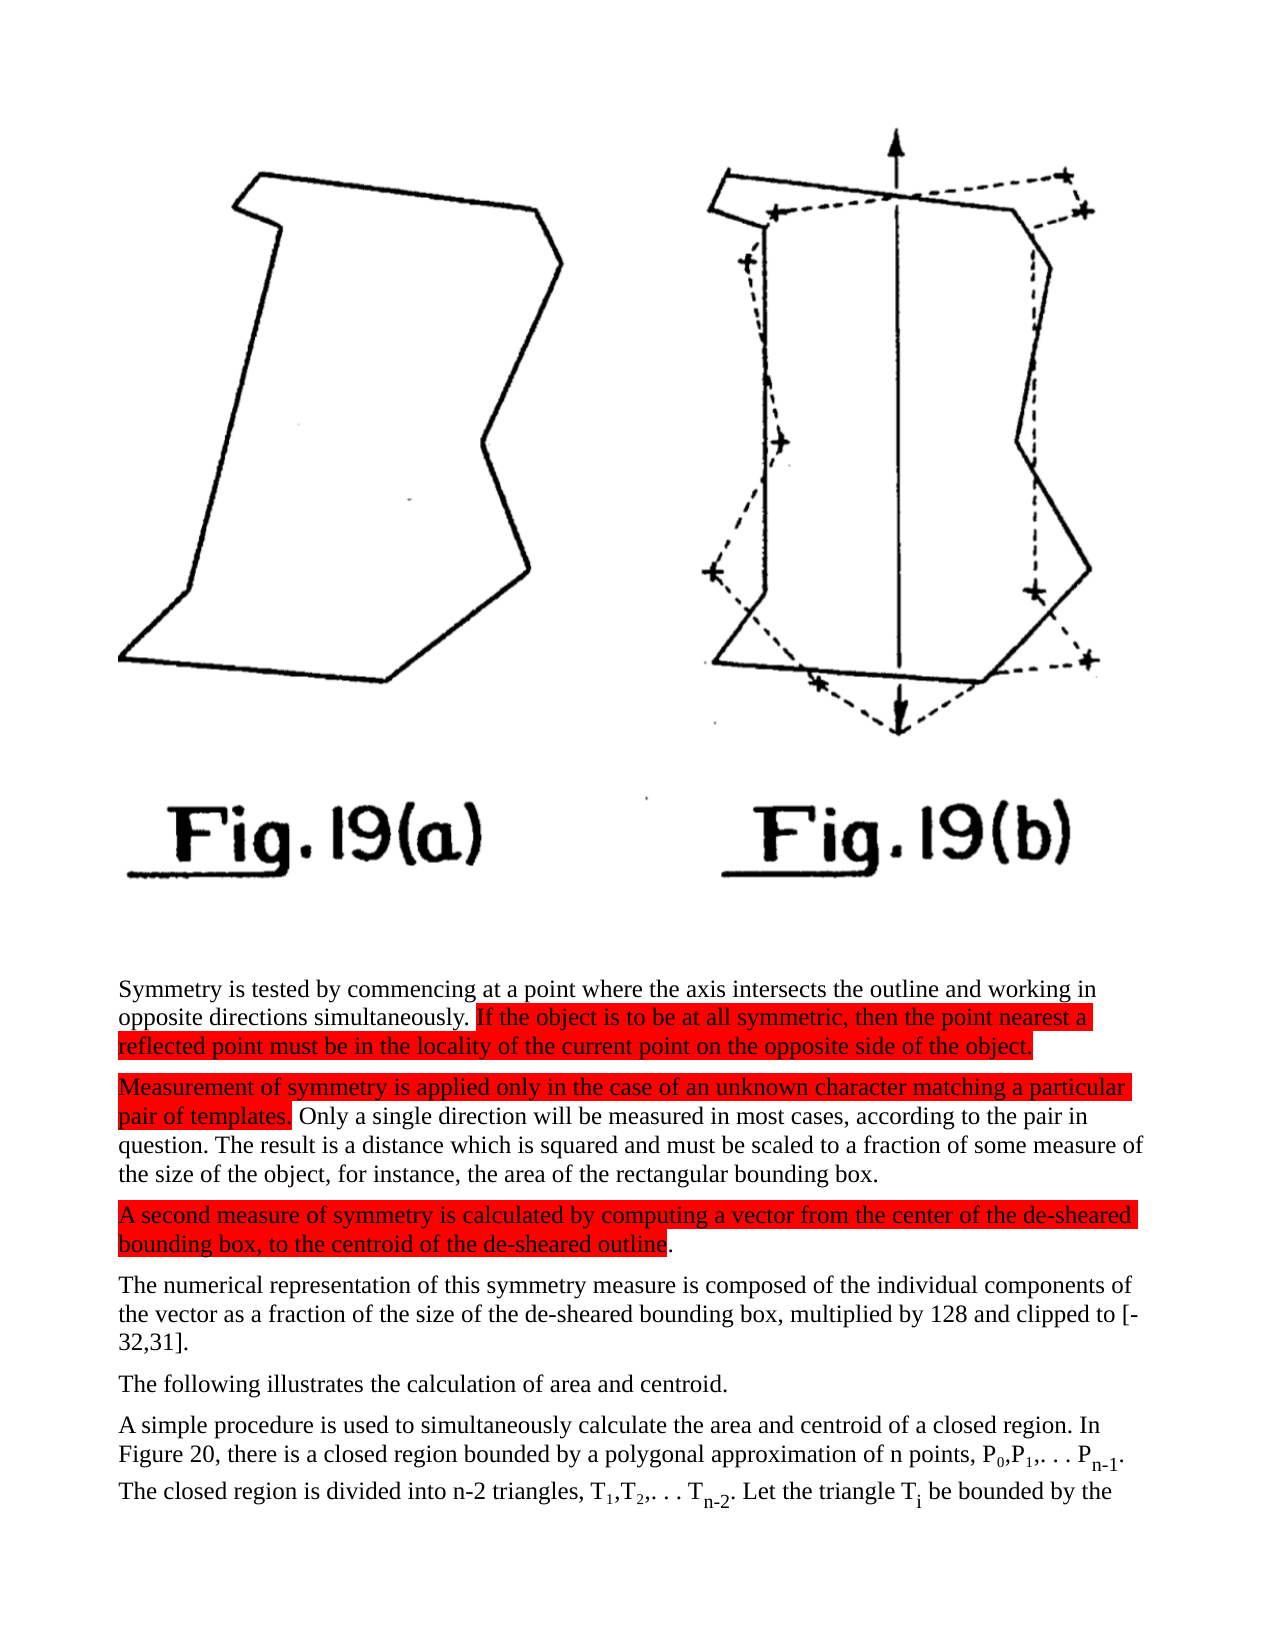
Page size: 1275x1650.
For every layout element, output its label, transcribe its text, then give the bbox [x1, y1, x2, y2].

picture [118, 118, 1157, 892]
text The following illustrates the calculation of area and centroid. [118, 1369, 1157, 1397]
text The numerical representation of this symmetry measure is composed of the individual components of the vector as a fraction of the size of the de-sheared bounding box, multiplied by 128 and clipped to [-32,31]. [118, 1270, 1157, 1356]
text A second measure of symmetry is calculated by computing a vector from the center of the de-sheared bounding box, to the centroid of the de-sheared outline. [118, 1200, 1157, 1257]
text Symmetry is tested by commencing at a point where the axis intersects the outline and working in opposite directions simultaneously. If the object is to be at all symmetric, then the point nearest a reflected point must be in the locality of the current point on the opposite side of the object. [118, 974, 1157, 1060]
text A simple procedure is used to simultaneously calculate the area and centroid of a closed region. In Figure 20, there is a closed region bounded by a polygonal approximation of n points, P₀,P₁,. . . Pn-1. The closed region is divided into n-2 triangles, T₁,T₂,. . . Tn-2. Let the triangle Ti be bounded by the [118, 1410, 1157, 1513]
text Measurement of symmetry is applied only in the case of an unknown character matching a particular pair of templates. Only a single direction will be measured in most cases, according to the pair in question. The result is a distance which is squared and must be scaled to a fraction of some measure of the size of the object, for instance, the area of the rectangular bounding box. [118, 1072, 1157, 1187]
